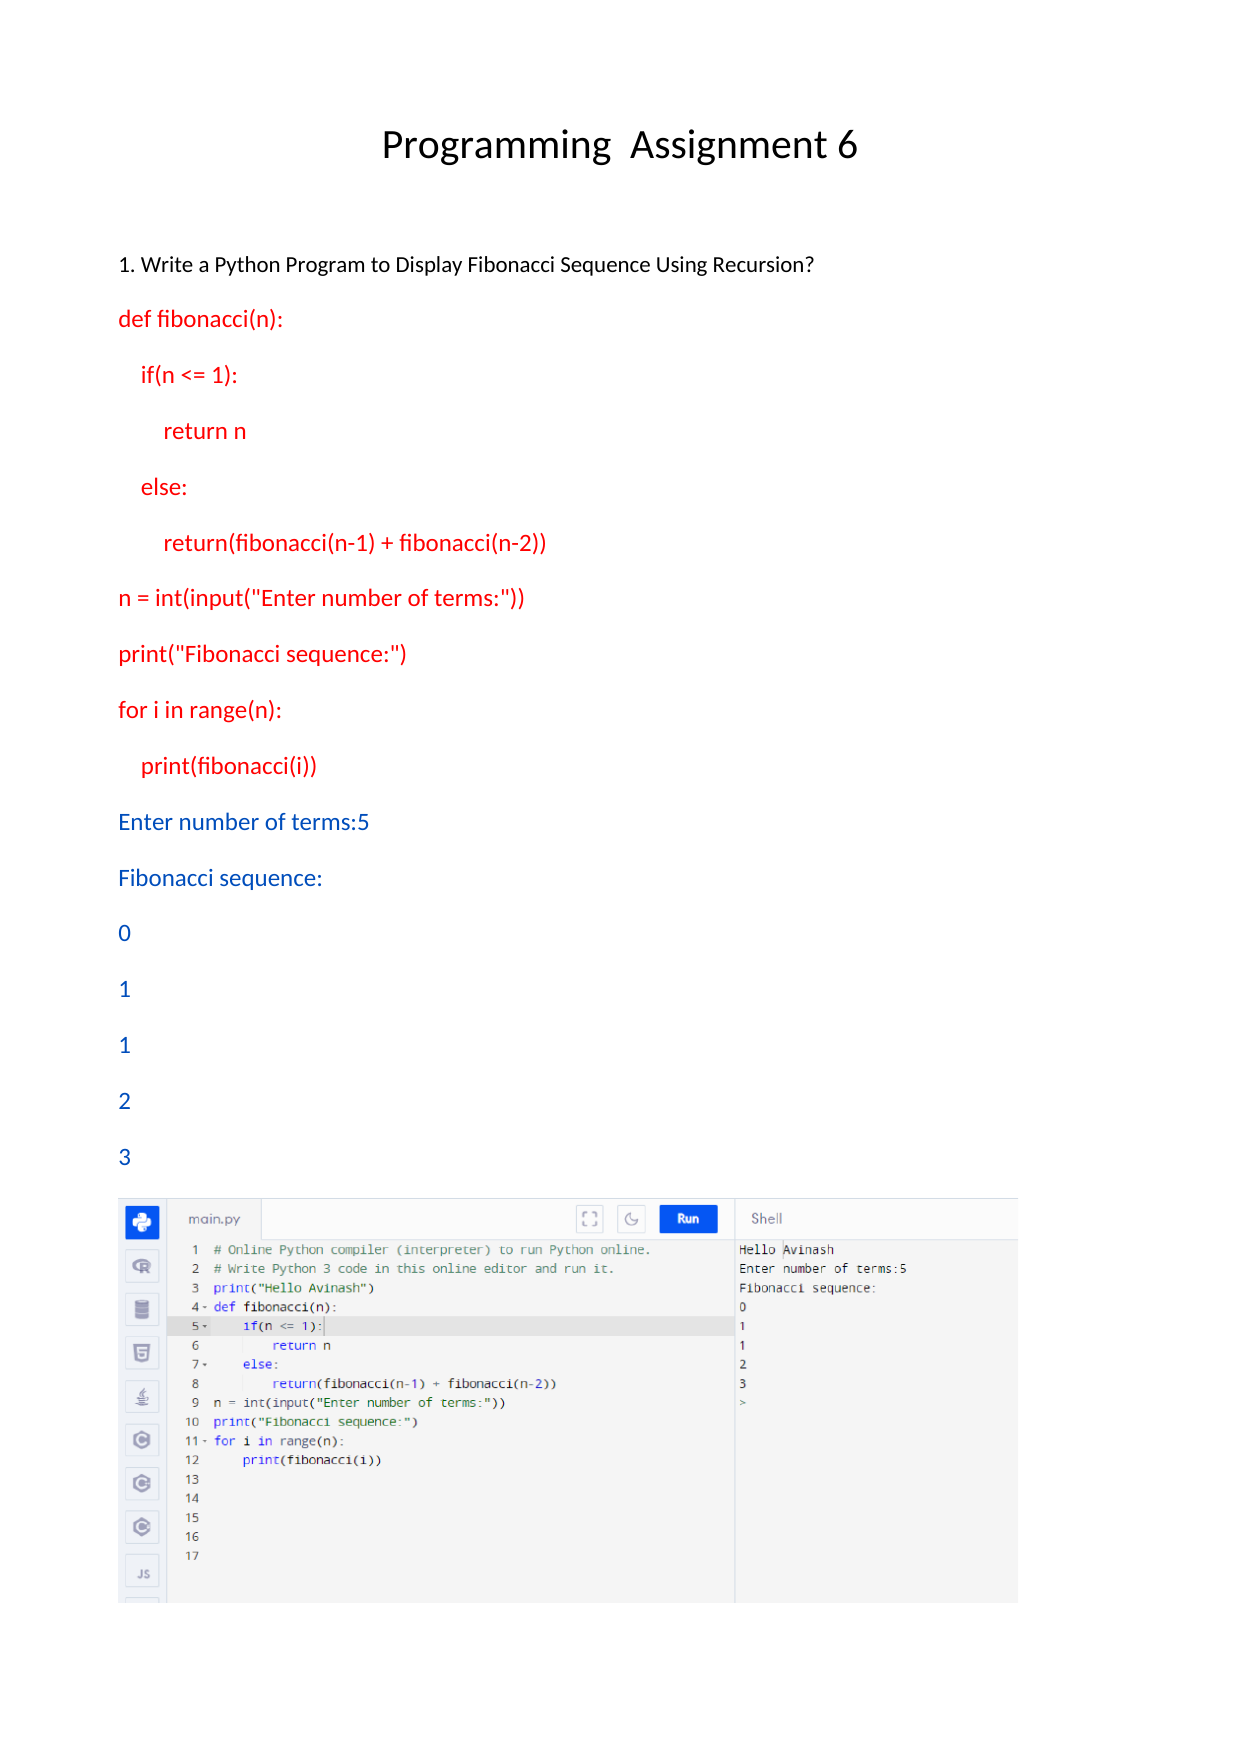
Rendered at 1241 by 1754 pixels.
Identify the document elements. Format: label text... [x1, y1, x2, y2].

text Programming Assignment 6 [118, 118, 1122, 169]
text print(fibonacci(i)) [118, 750, 1122, 781]
text 3 [118, 1141, 1122, 1171]
text n = int(input("Enter number of terms:")) [118, 583, 1122, 613]
text else: [118, 471, 1122, 501]
text 1 [118, 1029, 1122, 1060]
text Enter number of terms:5 [118, 806, 1122, 836]
text 1. Write a Python Program to Display Fibonacci Sequence Using Recursion? [118, 250, 1122, 278]
text if(n <= 1): [118, 359, 1122, 390]
text print("Fibonacci sequence:") [118, 638, 1122, 669]
text Fibonacci sequence: [118, 862, 1122, 892]
text 2 [118, 1085, 1122, 1116]
text for i in range(n): [118, 694, 1122, 725]
text return(fibonacci(n-1) + fibonacci(n-2)) [118, 527, 1122, 557]
text def fibonacci(n): [118, 303, 1122, 334]
text return n [118, 415, 1122, 446]
text 0 [118, 918, 1122, 948]
text 1 [118, 973, 1122, 1004]
